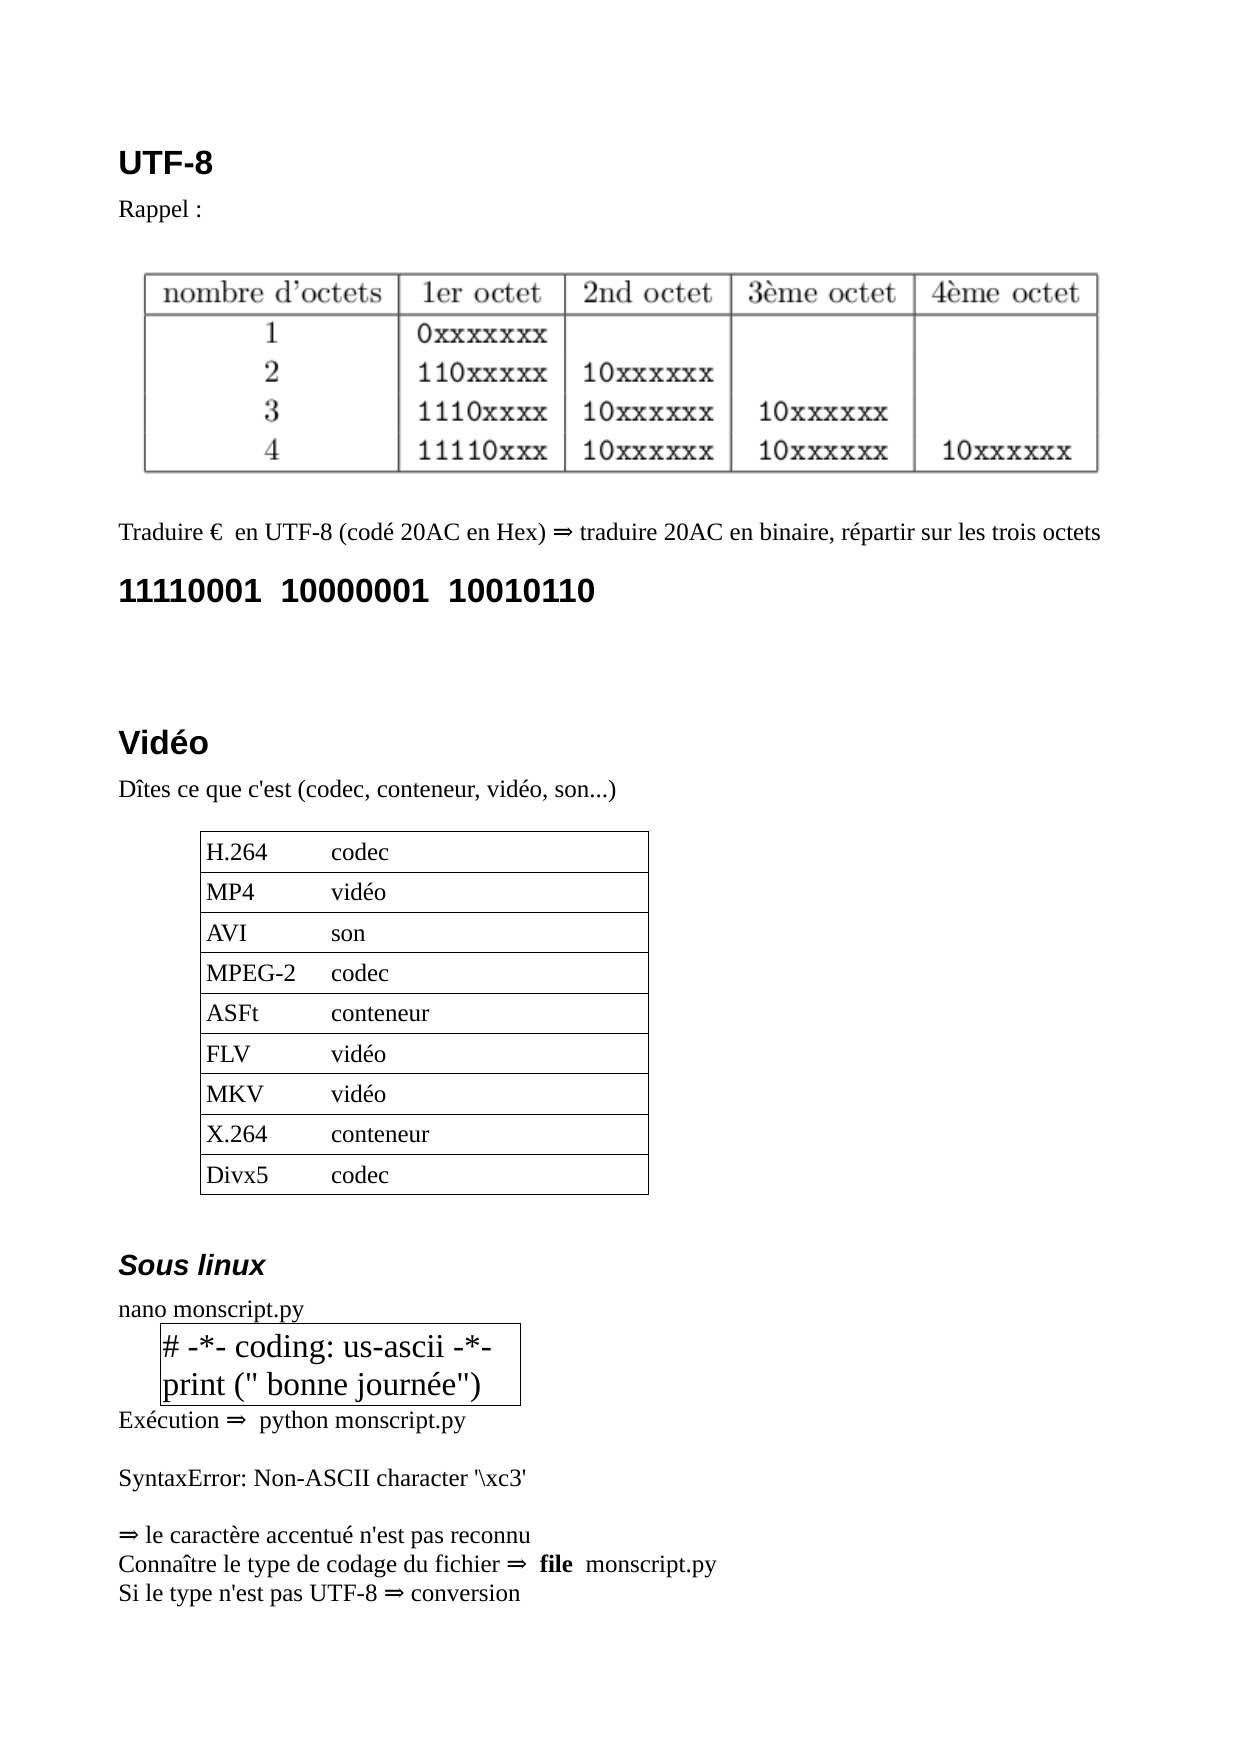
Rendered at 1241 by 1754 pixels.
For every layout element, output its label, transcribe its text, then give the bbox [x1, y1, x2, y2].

text print (" bonne journée") [161, 1361, 520, 1405]
table_cell vidéo [325, 873, 648, 912]
table_cell X.264 [201, 1115, 325, 1154]
subtitle Vidéo [118, 723, 1122, 761]
subtitle 11110001 10000001 10010110 [118, 570, 1122, 609]
table_cell conteneur [325, 994, 648, 1033]
table_cell vidéo [325, 1034, 648, 1073]
table_cell ASFt [201, 994, 325, 1033]
table_cell son [325, 913, 648, 952]
text SyntaxError: Non-ASCII character '\xc3' [118, 1463, 1122, 1492]
table_cell AVI conteneur [201, 913, 325, 952]
text # -*- coding: us-ascii -*- [161, 1324, 520, 1361]
table_header codec [325, 832, 648, 872]
picture [118, 251, 1123, 488]
table_cell Divx5 [201, 1155, 325, 1194]
text Dîtes ce que c'est (codec, conteneur, vidéo, son...) [118, 774, 1122, 803]
text Si le type n'est pas UTF-8 ⇒ conversion [118, 1578, 1122, 1607]
text Rappel : [118, 194, 1122, 223]
table_cell codec [325, 1155, 648, 1194]
text ⇒ le caractère accentué n'est pas reconnu [118, 1521, 1122, 1549]
table_cell FLV [201, 1034, 325, 1073]
table_cell codec [325, 953, 648, 993]
table_cell MPEG-2 compression image et son codec [201, 953, 325, 993]
text Traduire € en UTF-8 (codé 20AC en Hex) ⇒ traduire 20AC en binaire, répartir sur les trois octets [118, 517, 1122, 545]
text nano monscript.py [118, 1294, 1122, 1323]
table_cell MKV [201, 1074, 325, 1113]
table_cell MP4 codec son [201, 873, 325, 912]
table_cell vidéo [325, 1074, 648, 1113]
table_header H.264 codec [201, 832, 325, 872]
table_cell conteneur [325, 1115, 648, 1154]
subtitle UTF-8 [118, 143, 1122, 182]
text Exécution ⇒ python monscript.py [118, 1406, 1122, 1434]
text Connaître le type de codage du fichier ⇒ file monscript.py [118, 1549, 1122, 1578]
subtitle Sous linux [118, 1248, 1122, 1282]
